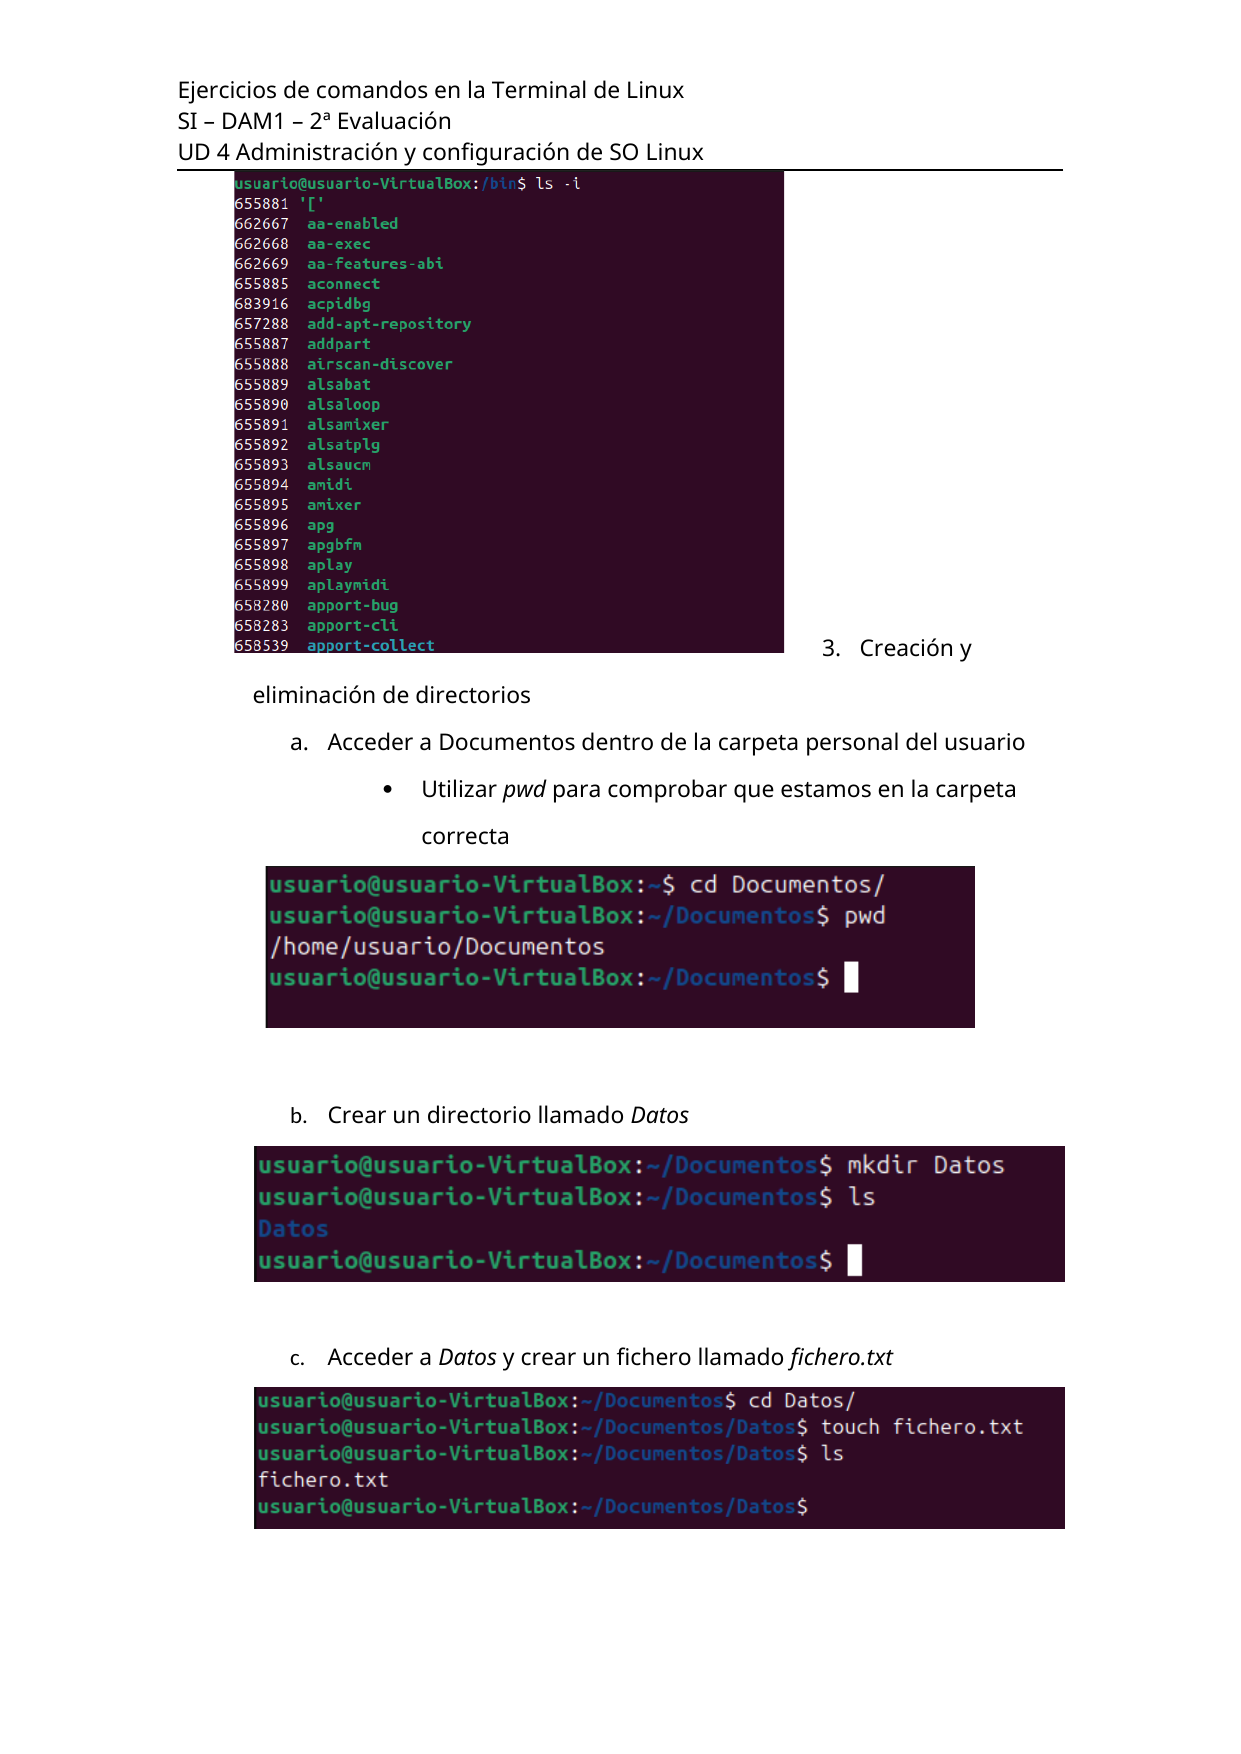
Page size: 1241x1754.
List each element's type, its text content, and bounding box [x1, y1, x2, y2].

list Creación y eliminación de directorios [215, 632, 1063, 711]
picture [254, 1387, 1065, 1529]
list Utilizar pwd para comprobar que estamos en la carpeta correcta [383, 773, 1093, 851]
list Acceder a Datos y crear un fichero llamado fichero.txt [290, 1341, 1063, 1372]
list Crear un directorio llamado Datos [290, 1099, 1063, 1131]
picture [254, 1146, 1065, 1282]
list Acceder a Documentos dentro de la carpeta personal del usuario [290, 726, 1063, 757]
picture [234, 170, 785, 653]
picture [265, 866, 975, 1028]
